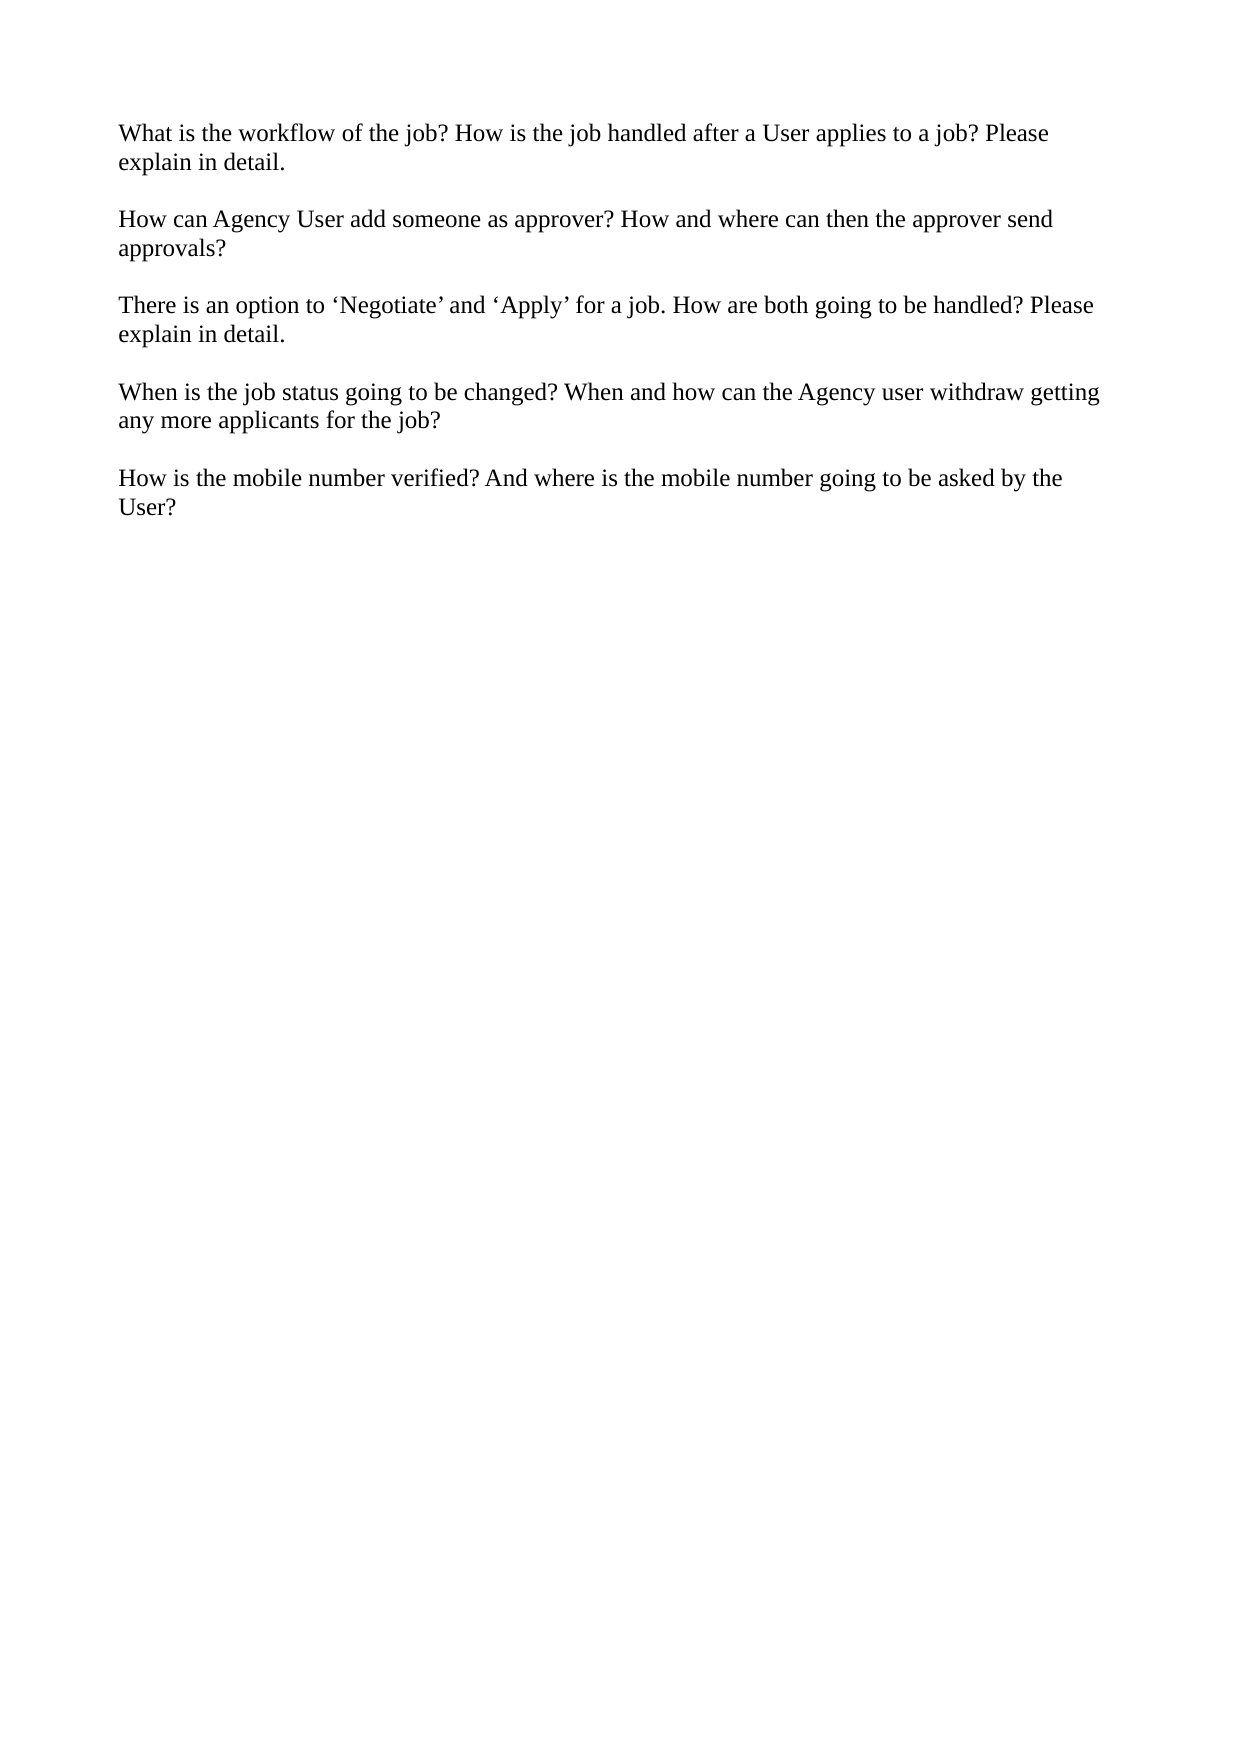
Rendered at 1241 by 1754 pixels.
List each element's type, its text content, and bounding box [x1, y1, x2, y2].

text When is the job status going to be changed? When and how can the Agency user withdraw getting any more applicants for the job? [118, 377, 1122, 434]
text There is an option to ‘Negotiate’ and ‘Apply’ for a job. How are both going to be handled? Please explain in detail. [118, 291, 1122, 348]
text How is the mobile number verified? And where is the mobile number going to be asked by the User? [118, 463, 1122, 521]
text How can Agency User add someone as approver? How and where can then the approver send approvals? [118, 204, 1122, 262]
text What is the workflow of the job? How is the job handled after a User applies to a job? Please explain in detail. [118, 118, 1122, 176]
